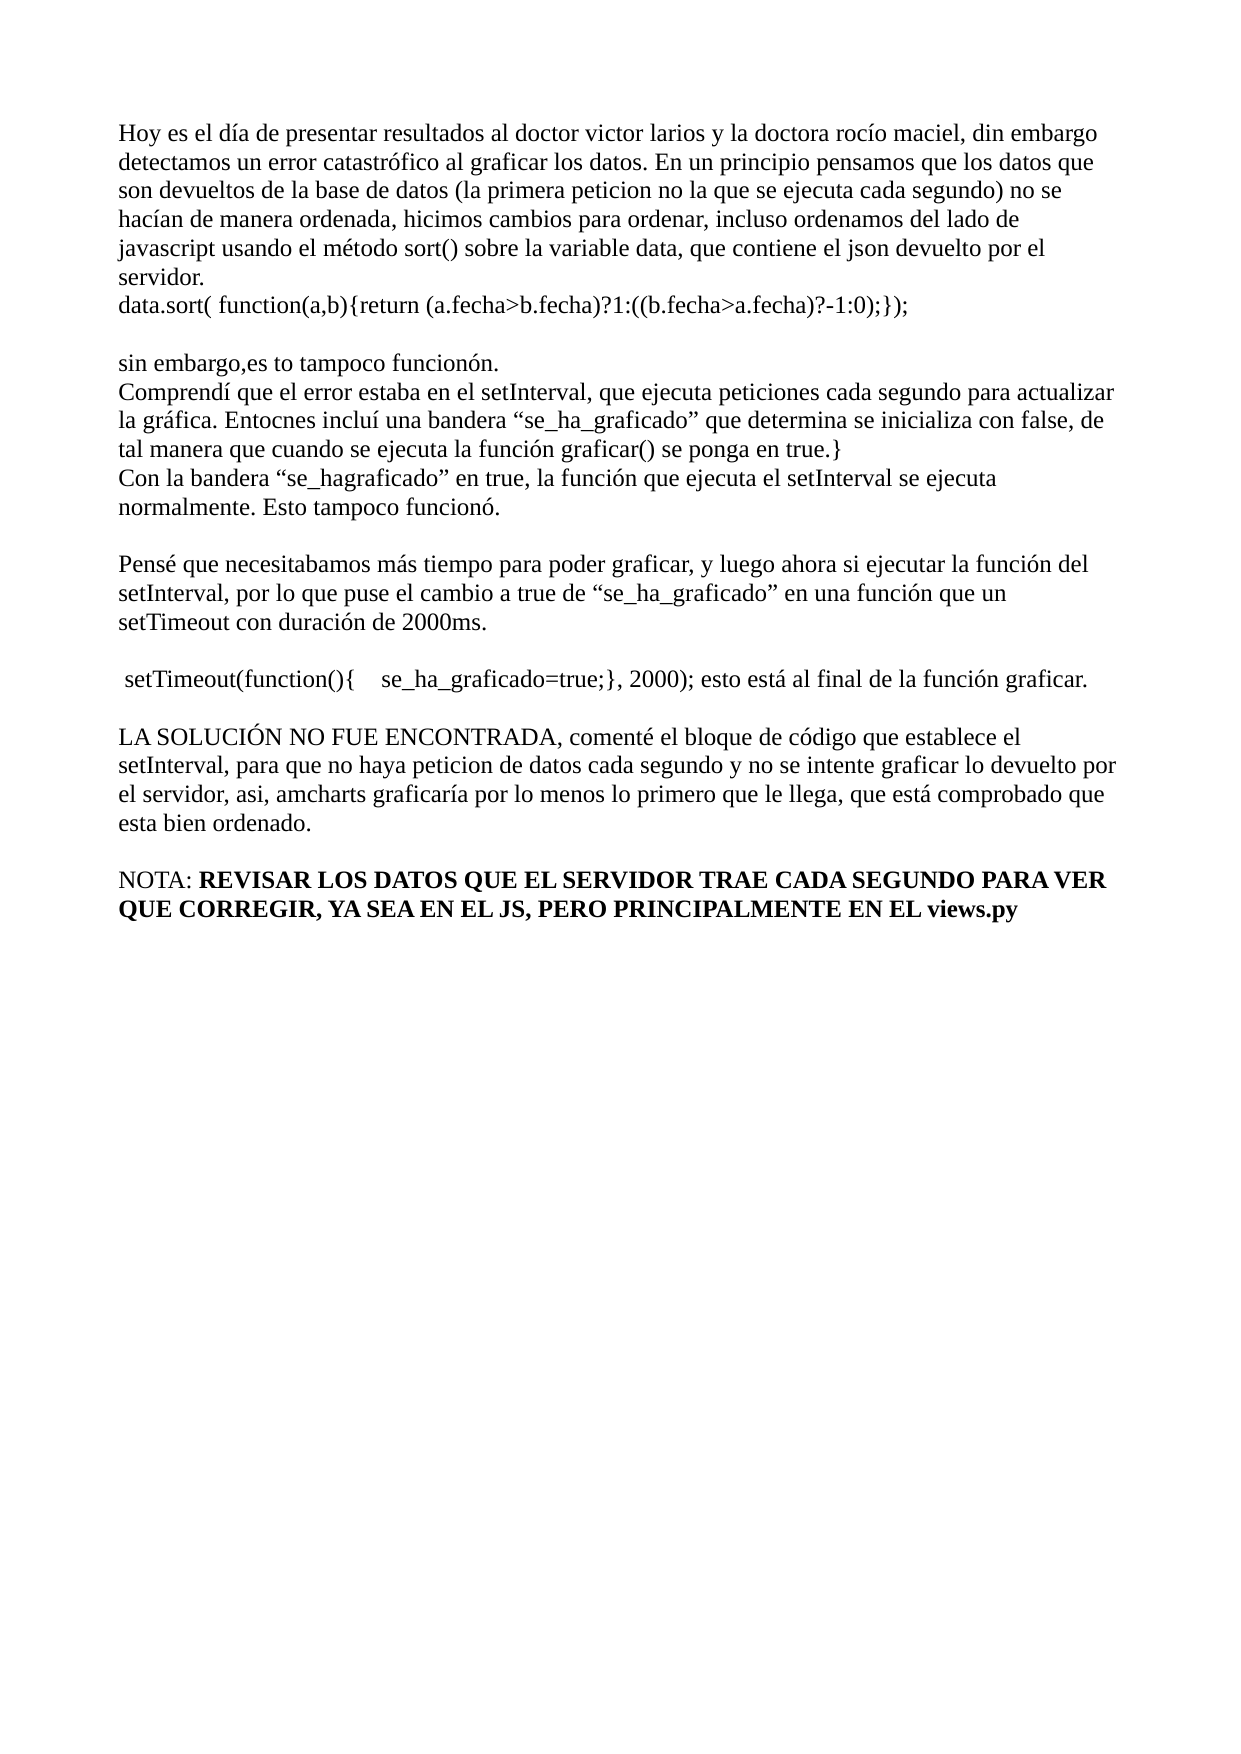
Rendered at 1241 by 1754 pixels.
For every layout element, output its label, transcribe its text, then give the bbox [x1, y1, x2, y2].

text Con la bandera “se_hagraficado” en true, la función que ejecuta el setInterval se ejecuta normalmente. Esto tampoco funcionó. [118, 463, 1122, 521]
text Comprendí que el error estaba en el setInterval, que ejecuta peticiones cada segundo para actualizar la gráfica. Entocnes incluí una bandera “se_ha_graficado” que determina se inicializa con false, de tal manera que cuando se ejecuta la función graficar() se ponga en true.} [118, 377, 1122, 463]
text Pensé que necesitabamos más tiempo para poder graficar, y luego ahora si ejecutar la función del setInterval, por lo que puse el cambio a true de “se_ha_graficado” en una función que un setTimeout con duración de 2000ms. [118, 549, 1122, 636]
text NOTA: REVISAR LOS DATOS QUE EL SERVIDOR TRAE CADA SEGUNDO PARA VER QUE CORREGIR, YA SEA EN EL JS, PERO PRINCIPALMENTE EN EL views.py [118, 866, 1122, 923]
text LA SOLUCIÓN NO FUE ENCONTRADA, comenté el bloque de código que establece el setInterval, para que no haya peticion de datos cada segundo y no se intente graficar lo devuelto por el servidor, asi, amcharts graficaría por lo menos lo primero que le llega, que está comprobado que esta bien ordenado. [118, 722, 1122, 837]
text setTimeout(function(){ se_ha_graficado=true;}, 2000); esto está al final de la función graficar. [118, 664, 1122, 693]
text sin embargo,es to tampoco funcionón. [118, 348, 1122, 377]
text data.sort( function(a,b){return (a.fecha>b.fecha)?1:((b.fecha>a.fecha)?-1:0);}); [118, 291, 1122, 319]
text Hoy es el día de presentar resultados al doctor victor larios y la doctora rocío maciel, din embargo detectamos un error catastrófico al graficar los datos. En un principio pensamos que los datos que son devueltos de la base de datos (la primera peticion no la que se ejecuta cada segundo) no se hacían de manera ordenada, hicimos cambios para ordenar, incluso ordenamos del lado de javascript usando el método sort() sobre la variable data, que contiene el json devuelto por el servidor. [118, 118, 1122, 291]
